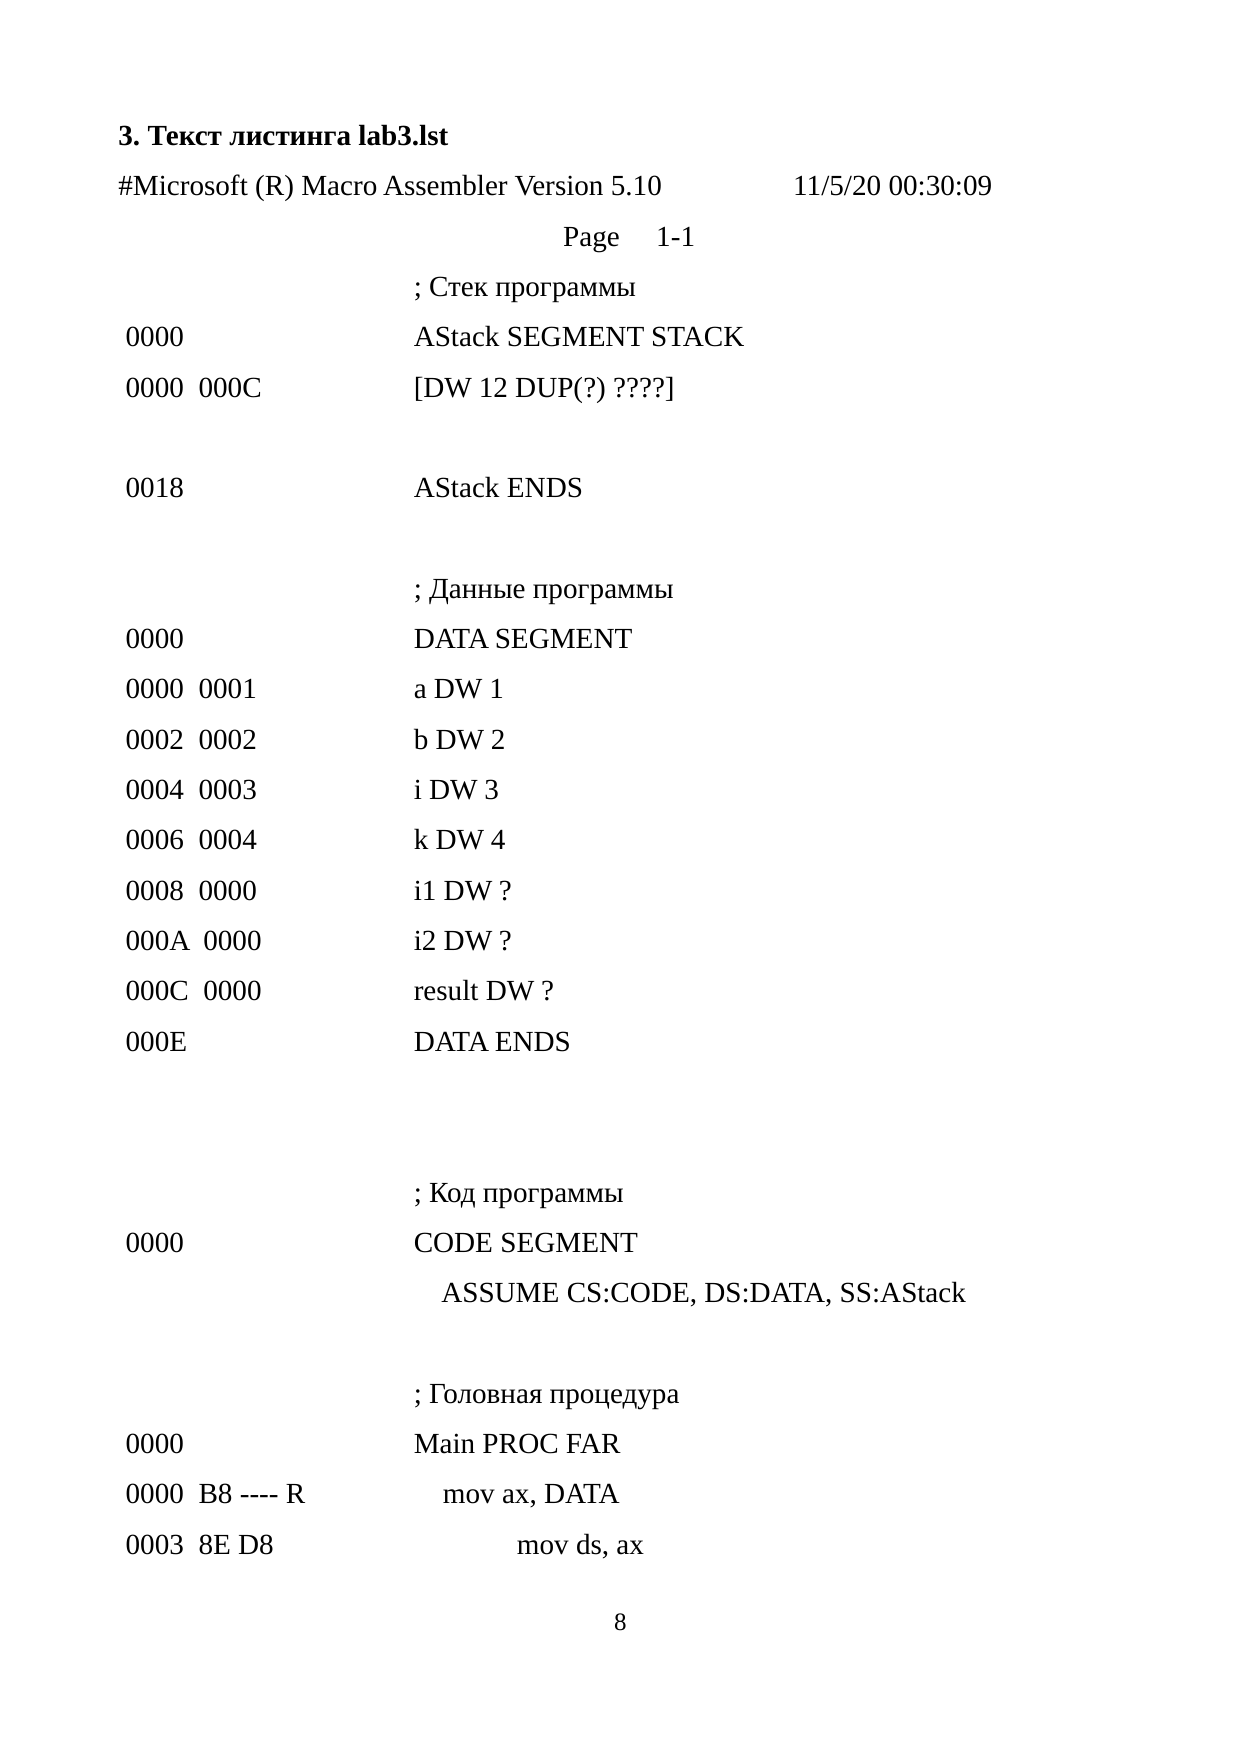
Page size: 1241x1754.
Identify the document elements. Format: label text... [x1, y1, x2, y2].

text 3. Текст листинга lab3.lst [118, 118, 1122, 152]
text ; Головная процедура [118, 1376, 1122, 1409]
text 0000 Main PROC FAR [118, 1426, 1122, 1460]
text 0000 000C [DW 12 DUP(?) ????] [118, 370, 1122, 403]
text 000C 0000 result DW ? [118, 973, 1122, 1007]
text ; Данные программы [118, 571, 1122, 604]
text 000E DATA ENDS [118, 1024, 1122, 1057]
text ASSUME CS:CODE, DS:DATA, SS:AStack [118, 1275, 1122, 1309]
text ; Код программы [118, 1175, 1122, 1208]
text ; Стек программы [118, 269, 1122, 303]
text Page 1-1 [118, 219, 1122, 252]
text 0003 8E D8 mov ds, ax [118, 1527, 1122, 1560]
text #Microsoft (R) Macro Assembler Version 5.10 11/5/20 00:30:09 [118, 168, 1122, 202]
text 0002 0002 b DW 2 [118, 722, 1122, 755]
text 0018 AStack ENDS [118, 470, 1122, 504]
text 0000 DATA SEGMENT [118, 621, 1122, 655]
text 0000 0001 a DW 1 [118, 672, 1122, 705]
text 0004 0003 i DW 3 [118, 772, 1122, 806]
text 0000 CODE SEGMENT [118, 1225, 1122, 1258]
text 0000 B8 ---- R mov ax, DATA [118, 1477, 1122, 1510]
text 0008 0000 i1 DW ? [118, 873, 1122, 906]
text 000A 0000 i2 DW ? [118, 923, 1122, 957]
text 0000 AStack SEGMENT STACK [118, 319, 1122, 353]
text 0006 0004 k DW 4 [118, 822, 1122, 856]
